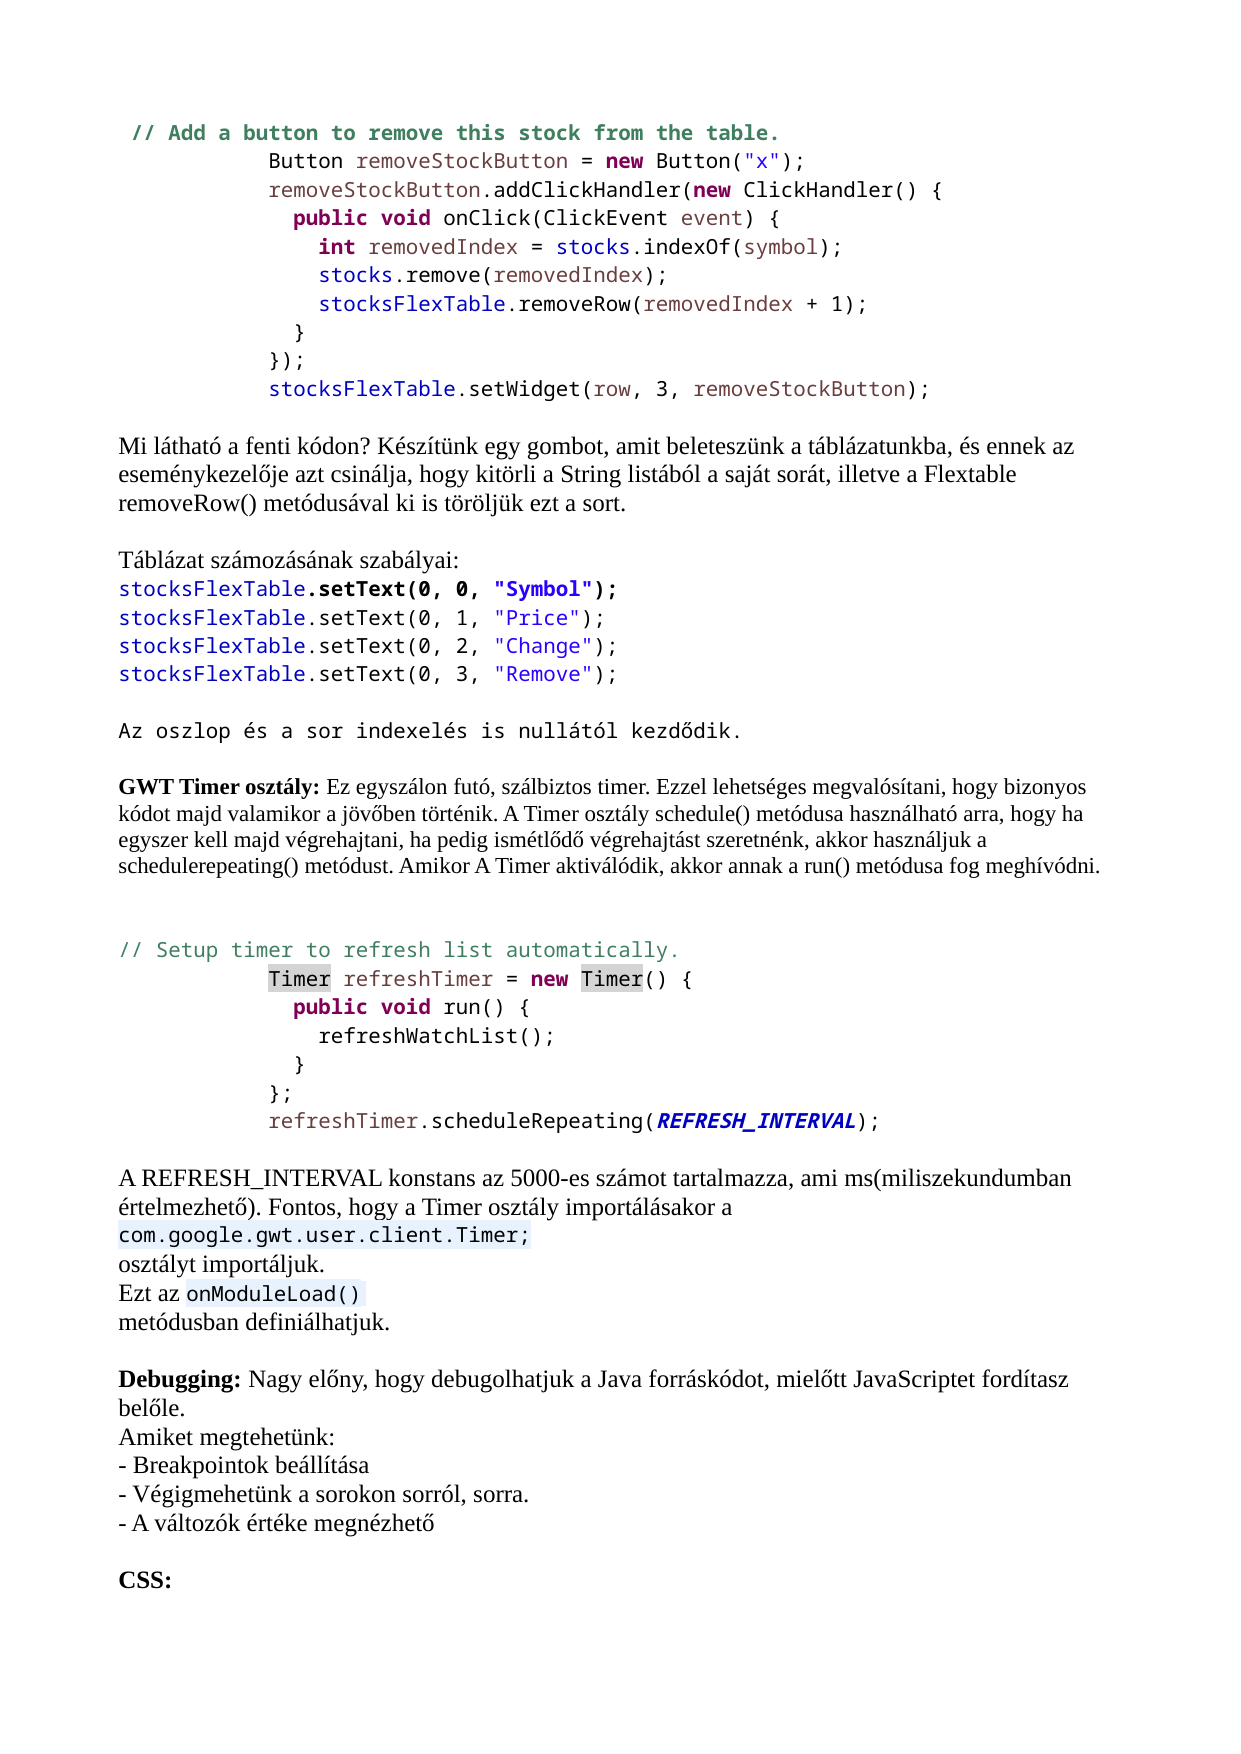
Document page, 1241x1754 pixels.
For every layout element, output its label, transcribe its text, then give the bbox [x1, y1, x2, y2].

text Timer refreshTimer = new Timer() { [118, 964, 1122, 992]
text - Végigmehetünk a sorokon sorról, sorra. [118, 1479, 1122, 1508]
text Táblázat számozásának szabályai: [118, 545, 1122, 574]
text Ezt az onModuleLoad() [118, 1278, 1122, 1307]
text Amiket megtehetünk: [118, 1422, 1122, 1450]
text stocksFlexTable.setText(0, 1, "Price"); [118, 603, 1122, 631]
text GWT Timer osztály: Ez egyszálon futó, szálbiztos timer. Ezzel lehetséges megvalósítani, hogy bizonyos kódot majd valamikor a jövőben történik. A Timer osztály schedule() metódusa használható arra, hogy ha egyszer kell majd végrehajtani, ha pedig ismétlődő végrehajtást szeretnénk, akkor használjuk a schedulerepeating() metódust. Amikor A Timer aktiválódik, akkor annak a run() metódusa fog meghívódni. [118, 773, 1122, 879]
text public void run() { [118, 992, 1122, 1021]
text stocksFlexTable.setText(0, 3, "Remove"); [118, 659, 1122, 688]
text stocksFlexTable.setText(0, 2, "Change"); [118, 631, 1122, 659]
text Button removeStockButton = new Button("x"); [118, 147, 1122, 175]
text CSS: [118, 1565, 1122, 1594]
text metódusban definiálhatjuk. [118, 1307, 1122, 1336]
text osztályt importáljuk. [118, 1249, 1122, 1278]
text }); [118, 346, 1122, 374]
text com.google.gwt.user.client.Timer; [118, 1220, 1122, 1249]
text Az oszlop és a sor indexelés is nullától kezdődik. [118, 716, 1122, 745]
text stocks.remove(removedIndex); [118, 260, 1122, 289]
text - Breakpointok beállítása [118, 1450, 1122, 1479]
text A REFRESH_INTERVAL konstans az 5000-es számot tartalmazza, ami ms(miliszekundumban értelmezhető). Fontos, hogy a Timer osztály importálásakor a [118, 1163, 1122, 1220]
text } [118, 1049, 1122, 1078]
text public void onClick(ClickEvent event) { [118, 203, 1122, 232]
text }; [118, 1078, 1122, 1106]
text refreshWatchList(); [118, 1021, 1122, 1049]
text Debugging: Nagy előny, hogy debugolhatjuk a Java forráskódot, mielőtt JavaScriptet fordítasz belőle. [118, 1364, 1122, 1422]
text // Add a button to remove this stock from the table. [118, 118, 1122, 147]
text stocksFlexTable.setText(0, 0, "Symbol"); [118, 574, 1122, 603]
text stocksFlexTable.setWidget(row, 3, removeStockButton); [118, 374, 1122, 402]
text refreshTimer.scheduleRepeating(REFRESH_INTERVAL); [118, 1106, 1122, 1134]
text } [118, 317, 1122, 346]
text // Setup timer to refresh list automatically. [118, 936, 1122, 964]
text Mi látható a fenti kódon? Készítünk egy gombot, amit beleteszünk a táblázatunkba, és ennek az eseménykezelője azt csinálja, hogy kitörli a String listából a saját sorát, illetve a Flextable removeRow() metódusával ki is töröljük ezt a sort. [118, 431, 1122, 517]
text int removedIndex = stocks.indexOf(symbol); [118, 232, 1122, 260]
text stocksFlexTable.removeRow(removedIndex + 1); [118, 289, 1122, 317]
text - A változók értéke megnézhető [118, 1508, 1122, 1537]
text removeStockButton.addClickHandler(new ClickHandler() { [118, 175, 1122, 203]
